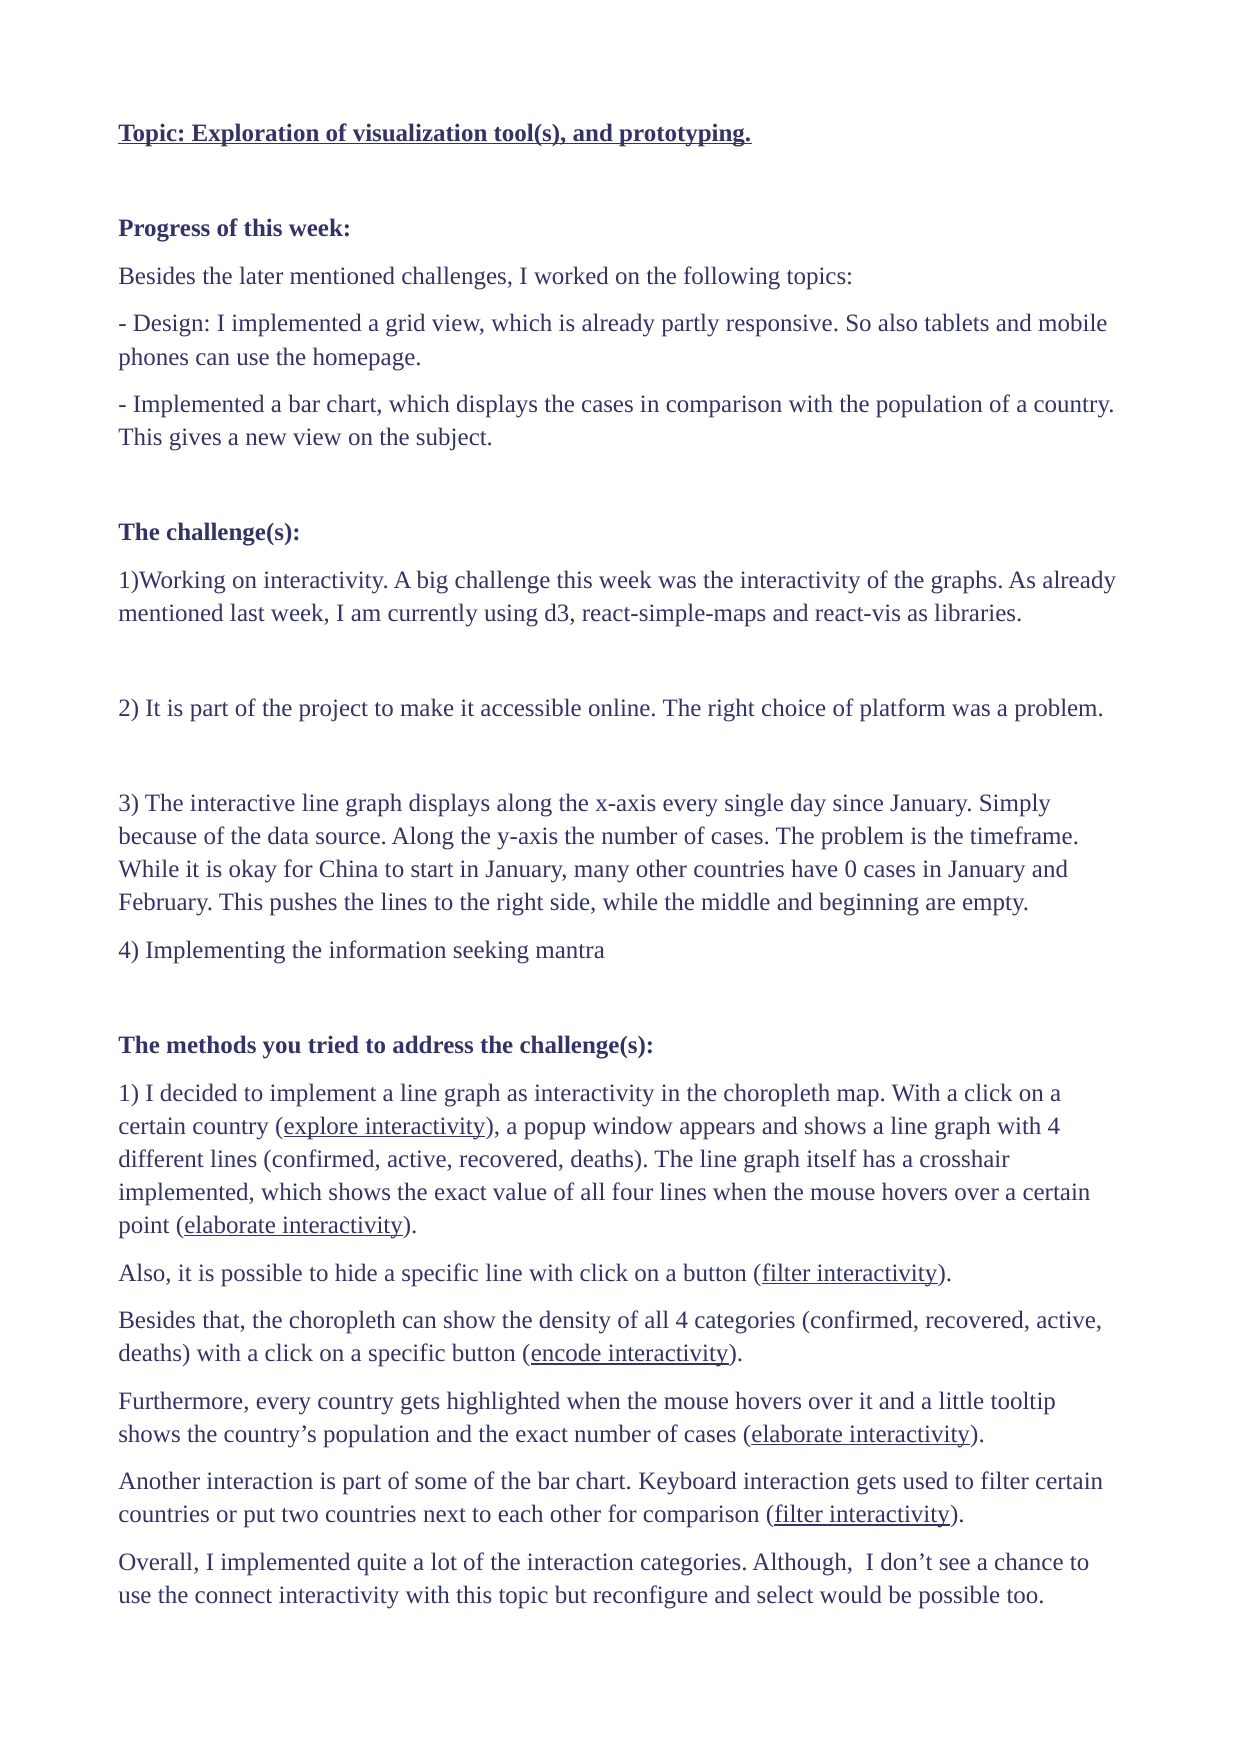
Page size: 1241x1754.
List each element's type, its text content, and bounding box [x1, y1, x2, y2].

text 1) I decided to implement a line graph as interactivity in the choropleth map. With a click on a certain country (explore interactivity), a popup window appears and shows a line graph with 4 different lines (confirmed, active, recovered, deaths). The line graph itself has a crosshair implemented, which shows the exact value of all four lines when the mouse hovers over a certain point (elaborate interactivity). [118, 1078, 1122, 1239]
text The challenge(s): [118, 517, 1122, 546]
text 2) It is part of the project to make it accessible online. The right choice of platform was a problem. [118, 693, 1122, 722]
text 4) Implementing the information seeking mantra [118, 935, 1122, 964]
text Furthermore, every country gets highlighted when the mouse hovers over it and a little tooltip shows the country’s population and the exact number of cases (elaborate interactivity). [118, 1386, 1122, 1448]
text Topic: Exploration of visualization tool(s), and prototyping. [118, 118, 1122, 147]
text 3) The interactive line graph displays along the x-axis every single day since January. Simply because of the data source. Along the y-axis the number of cases. The problem is the timeframe. While it is okay for China to start in January, many other countries have 0 cases in January and February. This pushes the lines to the right side, while the middle and beginning are empty. [118, 788, 1122, 916]
text The methods you tried to address the challenge(s): [118, 1030, 1122, 1059]
text 1)Working on interactivity. A big challenge this week was the interactivity of the graphs. As already mentioned last week, I am currently using d3, react-simple-maps and react-vis as libraries. [118, 565, 1122, 627]
text Another interaction is part of some of the bar chart. Keyboard interaction gets used to filter certain countries or put two countries next to each other for comparison (filter interactivity). [118, 1466, 1122, 1528]
text Overall, I implemented quite a lot of the interaction categories. Although, I don’t see a chance to use the connect interactivity with this topic but reconfigure and select would be possible too. [118, 1547, 1122, 1609]
text - Implemented a bar chart, which displays the cases in comparison with the population of a country. This gives a new view on the subject. [118, 389, 1122, 451]
text Besides the later mentioned challenges, I worked on the following topics: [118, 261, 1122, 290]
text - Design: I implemented a grid view, which is already partly responsive. So also tablets and mobile phones can use the homepage. [118, 308, 1122, 370]
text Progress of this week: [118, 213, 1122, 242]
text Besides that, the choropleth can show the density of all 4 categories (confirmed, recovered, active, deaths) with a click on a specific button (encode interactivity). [118, 1305, 1122, 1367]
text Also, it is possible to hide a specific line with click on a button (filter interactivity). [118, 1258, 1122, 1286]
